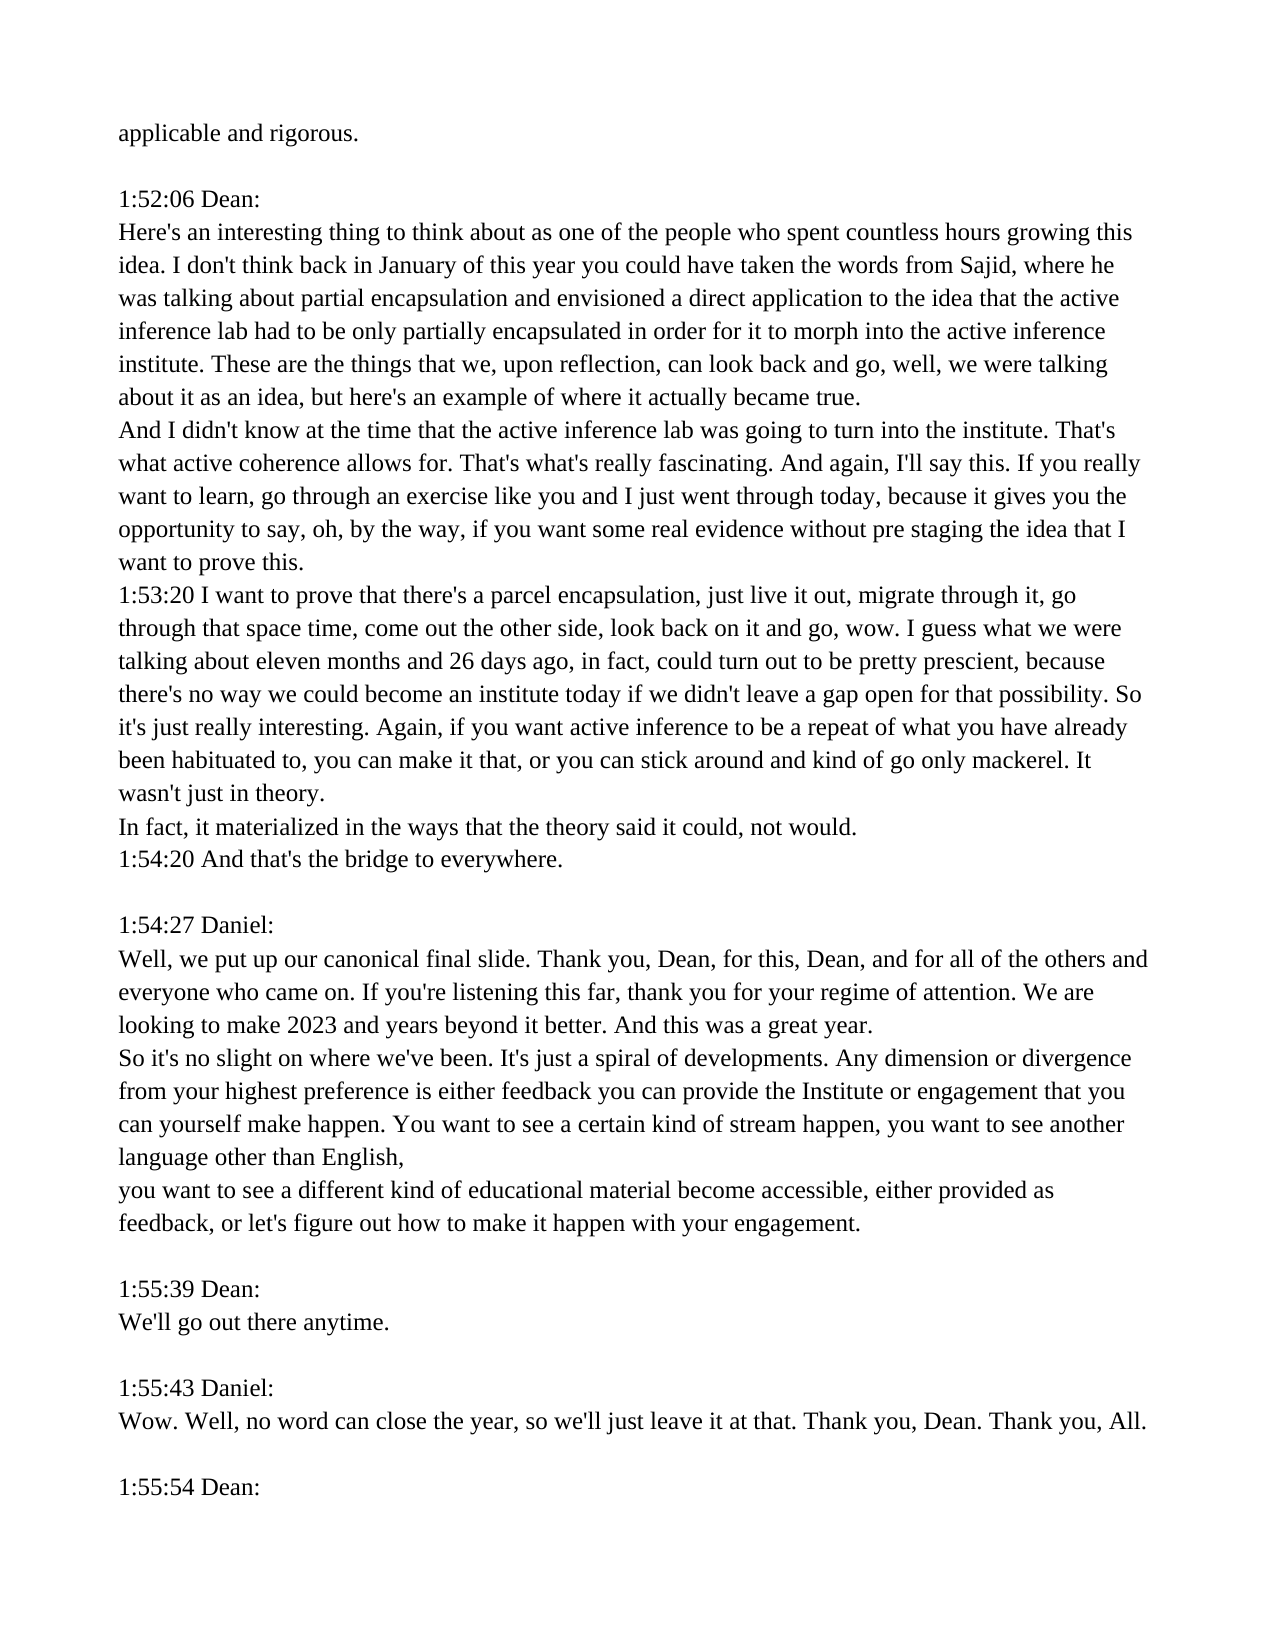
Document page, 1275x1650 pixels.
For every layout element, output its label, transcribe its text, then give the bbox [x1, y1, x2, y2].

text 1:52:06 Dean: [118, 184, 1157, 213]
text applicable and rigorous. [118, 118, 1157, 147]
text you want to see a different kind of educational material become accessible, either provided as feedback, or let's figure out how to make it happen with your engagement. [118, 1175, 1157, 1237]
text So it's no slight on where we've been. It's just a spiral of developments. Any dimension or divergence from your highest preference is either feedback you can provide the Institute or engagement that you can yourself make happen. You want to see a certain kind of stream happen, you want to see another language other than English, [118, 1043, 1157, 1171]
text And I didn't know at the time that the active inference lab was going to turn into the institute. That's what active coherence allows for. That's what's really fascinating. And again, I'll say this. If you really want to learn, go through an exercise like you and I just went through today, because it gives you the opportunity to say, oh, by the way, if you want some real evidence without pre staging the idea that I want to prove this. [118, 415, 1157, 576]
text 1:54:20 And that's the bridge to everywhere. [118, 844, 1157, 873]
text Well, we put up our canonical final slide. Thank you, Dean, for this, Dean, and for all of the others and everyone who came on. If you're listening this far, thank you for your regime of attention. We are looking to make 2023 and years beyond it better. And this was a great year. [118, 944, 1157, 1038]
text 1:55:54 Dean: [118, 1472, 1157, 1501]
text We'll go out there anytime. [118, 1307, 1157, 1336]
text 1:55:43 Daniel: [118, 1373, 1157, 1402]
text 1:55:39 Dean: [118, 1274, 1157, 1303]
text Here's an interesting thing to think about as one of the people who spent countless hours growing this idea. I don't think back in January of this year you could have taken the words from Sajid, where he was talking about partial encapsulation and envisioned a direct application to the idea that the active inference lab had to be only partially encapsulated in order for it to morph into the active inference institute. These are the things that we, upon reflection, can look back and go, well, we were talking about it as an idea, but here's an example of where it actually became true. [118, 217, 1157, 411]
text In fact, it materialized in the ways that the theory said it could, not would. [118, 812, 1157, 840]
text 1:54:27 Daniel: [118, 911, 1157, 939]
text 1:53:20 I want to prove that there's a parcel encapsulation, just live it out, migrate through it, go through that space time, come out the other side, look back on it and go, wow. I guess what we were talking about eleven months and 26 days ago, in fact, could turn out to be pretty prescient, because there's no way we could become an institute today if we didn't leave a gap open for that possibility. So it's just really interesting. Again, if you want active inference to be a repeat of what you have already been habituated to, you can make it that, or you can stick around and kind of go only mackerel. It wasn't just in theory. [118, 580, 1157, 807]
text Wow. Well, no word can close the year, so we'll just leave it at that. Thank you, Dean. Thank you, All. [118, 1406, 1157, 1435]
